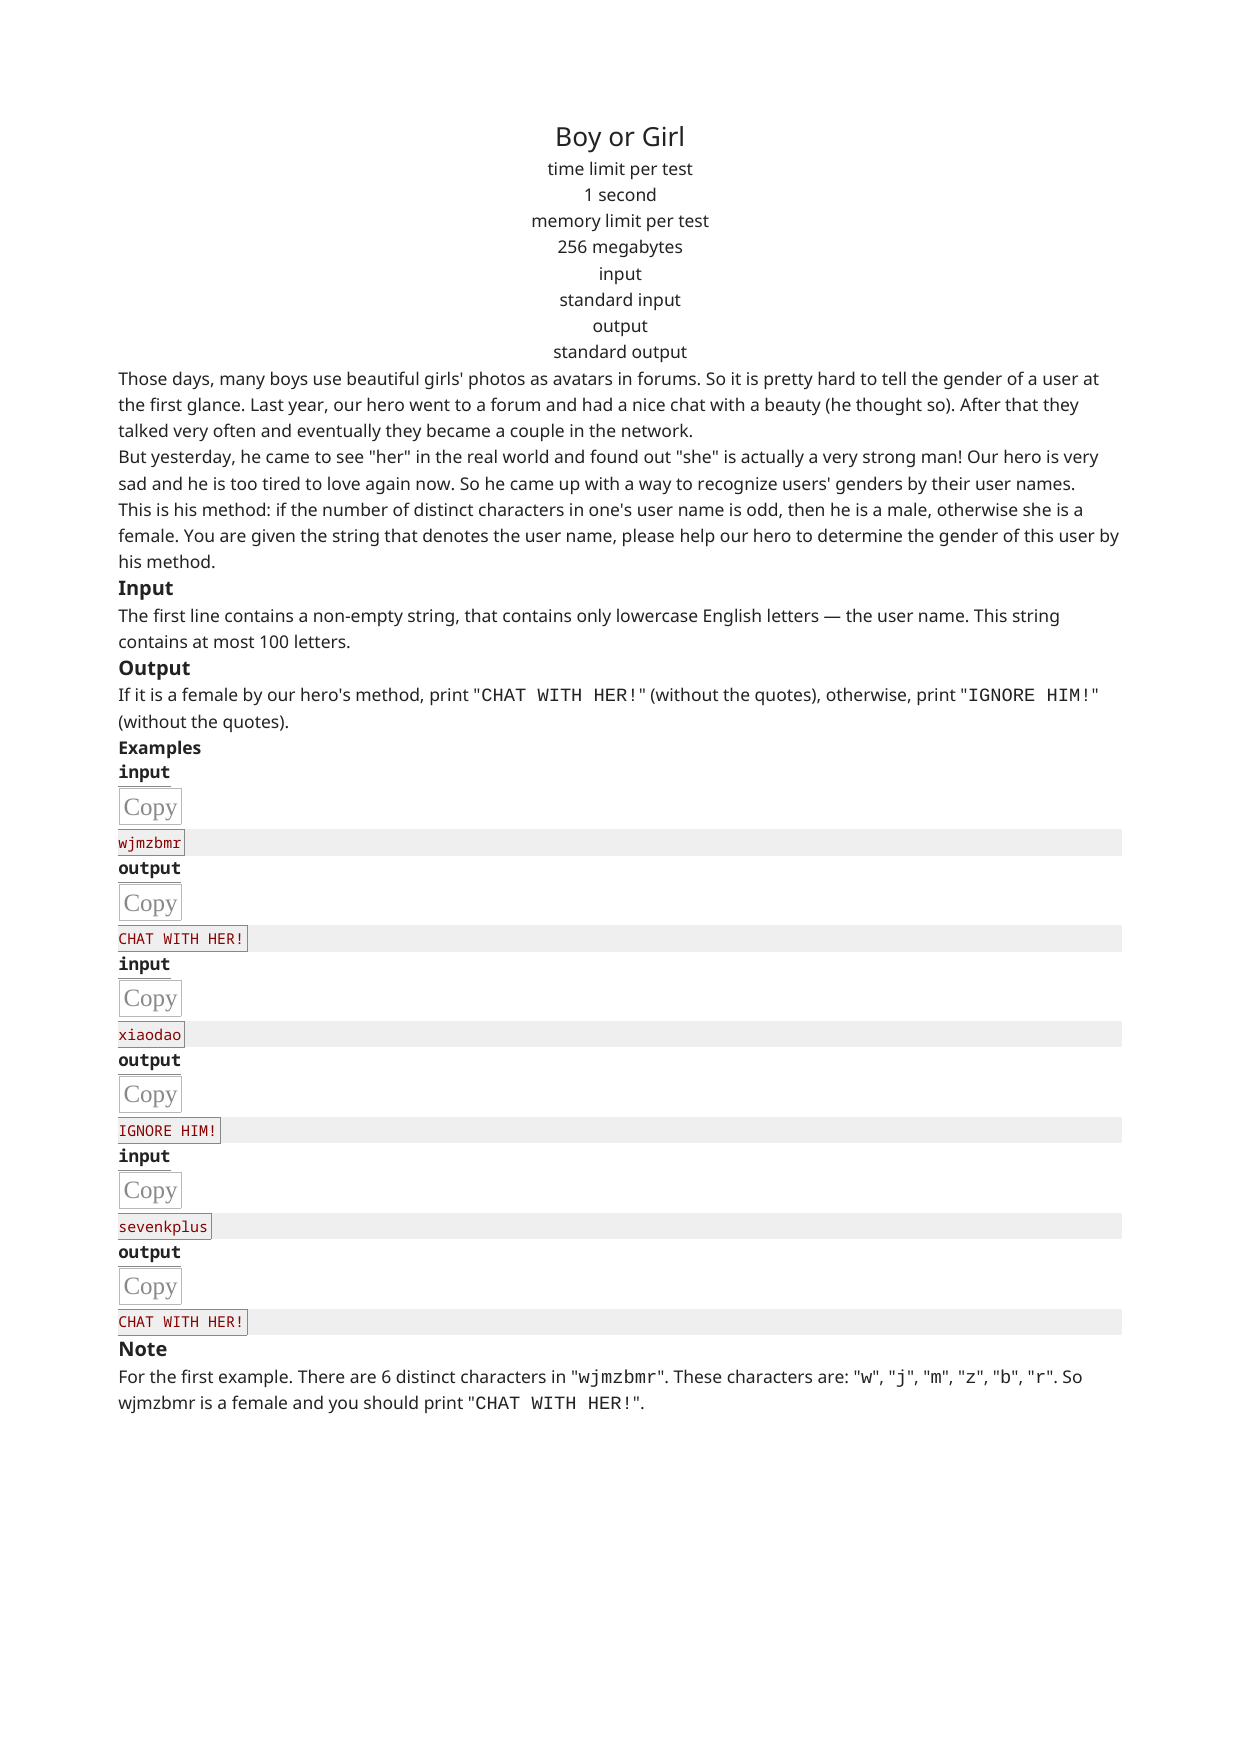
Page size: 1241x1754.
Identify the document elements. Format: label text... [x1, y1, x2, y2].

text output [118, 1047, 1122, 1074]
text sevenkplus [118, 1214, 211, 1239]
text Boy or Girl [118, 118, 1122, 154]
text output [118, 1239, 1122, 1266]
text CHAT WITH HER! [118, 926, 247, 951]
text But yesterday, he came to see "her" in the real world and found out "she" is actually a very strong man! Our hero is very sad and he is too tired to love again now. So he came up with a way to recognize users' genders by their user names. [118, 443, 1122, 495]
text [248, 1309, 1122, 1335]
text Those days, many boys use beautiful girls' photos as avatars in forums. So it is pretty hard to tell the gender of a user at the first glance. Last year, our hero went to a forum and had a nice chat with a beauty (he thought so). After that they talked very often and eventually they became a couple in the network. [118, 364, 1122, 443]
text Copy [120, 1077, 181, 1112]
text This is his method: if the number of distinct characters in one's user name is odd, then he is a male, otherwise she is a female. You are given the string that denotes the user name, please help our hero to determine the gender of this user by his method. [118, 495, 1122, 574]
text standard input [118, 285, 1122, 311]
text memory limit per test [118, 206, 1122, 233]
text [182, 788, 1121, 824]
text [182, 980, 1121, 1016]
text Copy [120, 981, 181, 1016]
text CHAT WITH HER! [118, 1310, 247, 1335]
text Copy [120, 1173, 181, 1208]
text Note [118, 1335, 1122, 1363]
text output [118, 311, 1122, 338]
text Input [118, 574, 1122, 601]
text Output [118, 654, 1122, 681]
text time limit per test [118, 154, 1122, 180]
text input [118, 259, 1122, 285]
text input [118, 1143, 1122, 1170]
text If it is a female by our hero's method, print "CHAT WITH HER!" (without the quotes), otherwise, print "IGNORE HIM!" (without the quotes). [118, 681, 1122, 733]
text [185, 1021, 1122, 1047]
text Copy [120, 789, 181, 824]
text [182, 1076, 1121, 1112]
text output [118, 856, 1122, 882]
text IGNORE HIM! [118, 1118, 220, 1143]
text [248, 925, 1122, 952]
text Copy [120, 885, 181, 920]
text [182, 884, 1121, 920]
text [221, 1117, 1122, 1143]
text Copy [120, 1269, 181, 1304]
text [182, 1172, 1121, 1208]
text input [118, 760, 1122, 787]
text For the first example. There are 6 distinct characters in "wjmzbmr". These characters are: "w", "j", "m", "z", "b", "r". So wjmzbmr is a female and you should print "CHAT WITH HER!". [118, 1363, 1122, 1415]
text wjmzbmr [118, 830, 184, 855]
text standard output [118, 338, 1122, 364]
text The first line contains a non-empty string, that contains only lowercase English letters — the user name. This string contains at most 100 letters. [118, 601, 1122, 654]
text [185, 829, 1122, 856]
text xiaodao [118, 1022, 184, 1047]
text [182, 1267, 1121, 1304]
text [212, 1213, 1122, 1239]
text Examples [118, 733, 1122, 760]
text input [118, 952, 1122, 978]
text 1 second [118, 180, 1122, 206]
text 256 megabytes [118, 233, 1122, 259]
